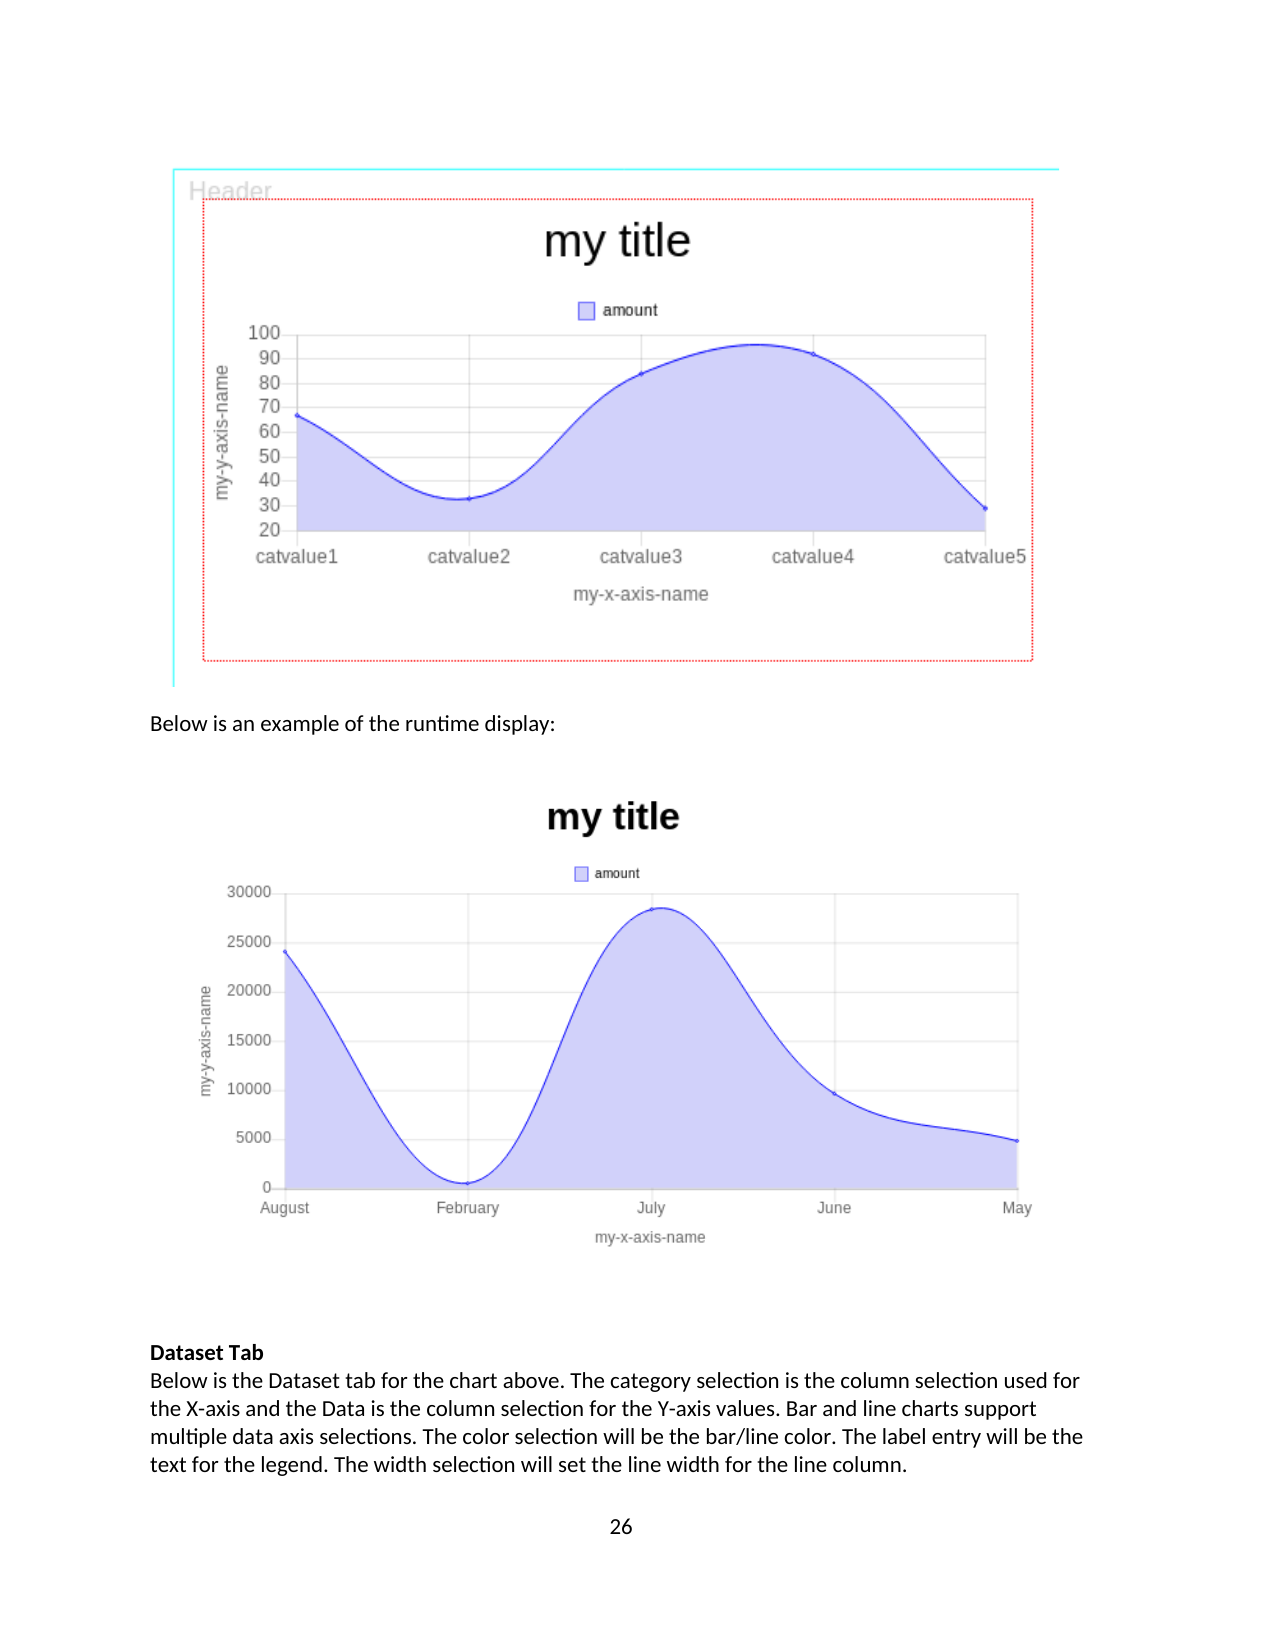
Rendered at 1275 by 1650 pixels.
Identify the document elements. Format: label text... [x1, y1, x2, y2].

text Below is the Dataset tab for the chart above. The category selection is the column selection used for the X-axis and the Data is the column selection for the Y-axis values. Bar and line charts support multiple data axis selections. The color selection will be the bar/line color. The label entry will be the text for the legend. The width selection will set the line width for the line column. [150, 1366, 1102, 1478]
picture [167, 754, 1063, 1253]
subtitle Dataset Tab [150, 1338, 1102, 1366]
picture [156, 158, 1060, 687]
text Below is an example of the runtime display: [150, 709, 1102, 737]
